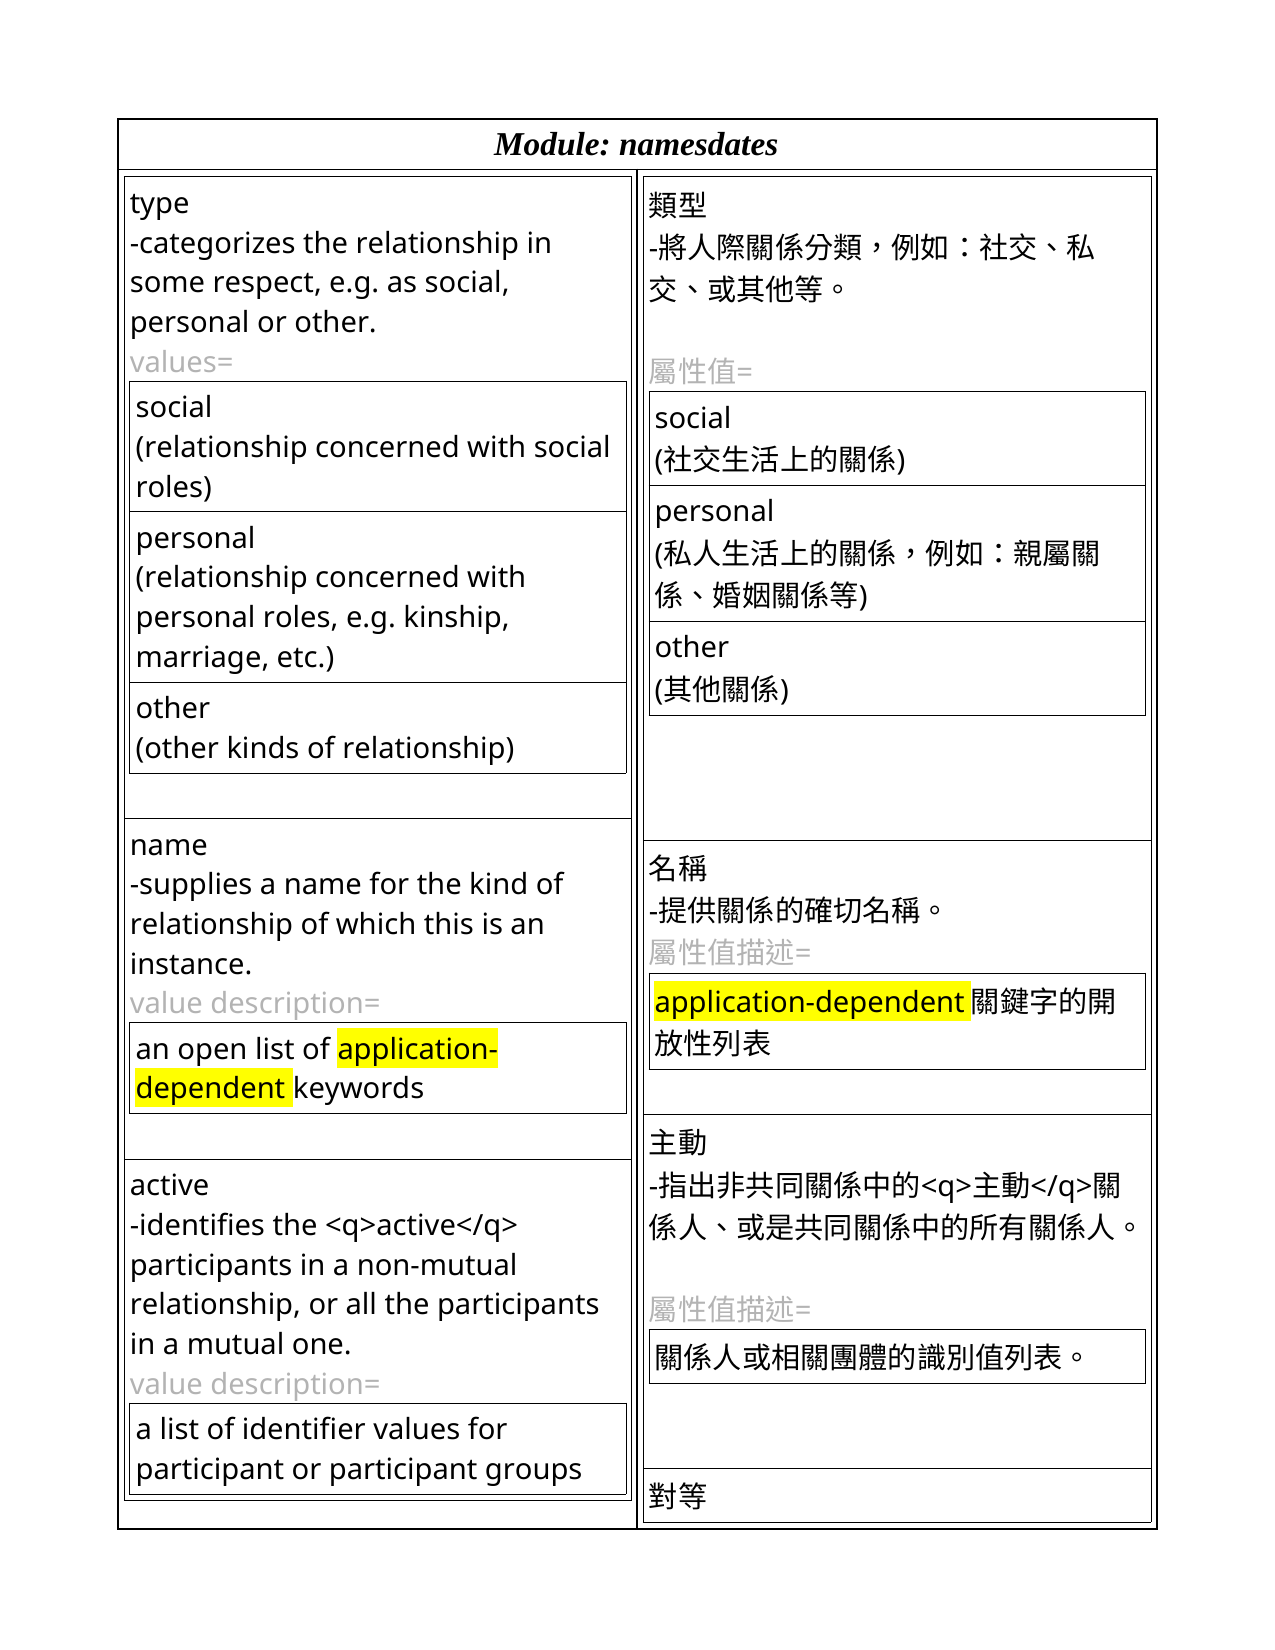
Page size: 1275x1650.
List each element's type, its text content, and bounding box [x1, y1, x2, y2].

table_header 類型 -將人際關係分類，例如：社交、私交、或其他等。 屬性值= [644, 177, 1151, 839]
table_header an open list of application-dependent keywords [130, 1023, 626, 1113]
table_header application-dependent關鍵字的開放性列表 [650, 974, 1145, 1069]
table_cell personal (relationship concerned with personal roles, e.g. kinship, marriage, etc.) [130, 512, 626, 682]
table_cell 主動 -指出非共同關係中的<q>主動</q>關係人、或是共同關係中的所有關係人。 屬性值描述= [644, 1115, 1151, 1468]
table_header social (社交生活上的關係) [650, 392, 1145, 485]
table_cell [119, 170, 636, 1528]
table_cell active -identifies the <q>active</q> participants in a non-mutual relationship, or all the participants in a mutual one. value description= [125, 1160, 631, 1499]
table_cell [638, 170, 1156, 1528]
table_cell name -supplies a name for the kind of relationship of which this is an instance. value description= [125, 819, 631, 1159]
table_header type -categorizes the relationship in some respect, e.g. as social, personal or other. values= [125, 177, 631, 818]
table_cell other (other kinds of relationship) [130, 683, 626, 772]
table_cell 名稱 -提供關係的確切名稱。 屬性值描述= [644, 841, 1151, 1114]
table_cell 對等 [644, 1469, 1151, 1522]
table_cell personal (私人生活上的關係，例如：親屬關係、婚姻關係等) [650, 486, 1145, 621]
table_header 關係人或相關團體的識別值列表。 [650, 1330, 1145, 1383]
table_header a list of identifier values for participant or participant groups [130, 1404, 626, 1494]
table_header social (relationship concerned with social roles) [130, 382, 626, 511]
table_header Module: namesdates [119, 120, 1156, 168]
table_cell other (其他關係) [650, 622, 1145, 714]
